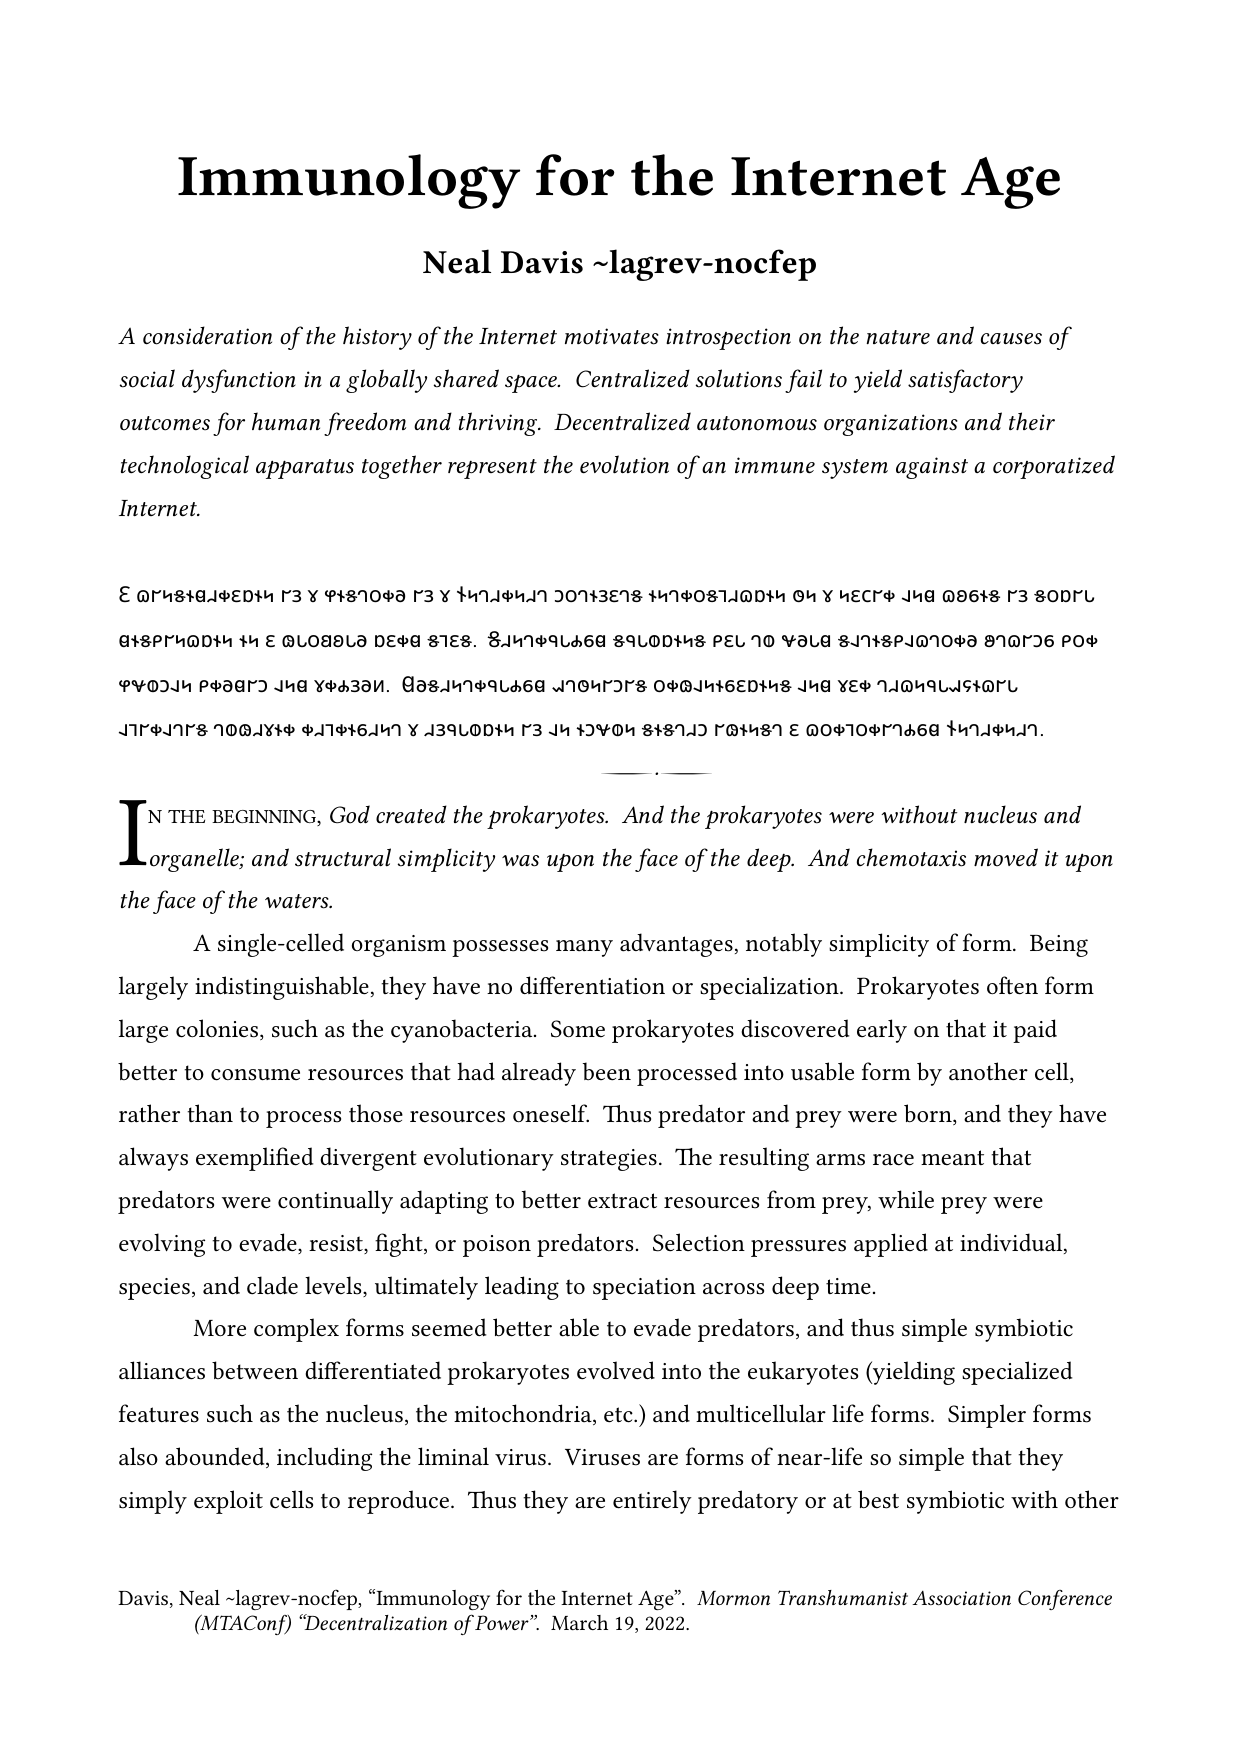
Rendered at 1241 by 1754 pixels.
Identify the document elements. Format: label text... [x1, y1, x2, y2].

text  [118, 758, 1122, 786]
text A single-celled organism possesses many advantages, notably simplicity of form. Being largely indistinguishable, they have no differentiation or specialization. Prokaryotes often form large colonies, such as the cyanobacteria. Some prokaryotes discovered early on that it paid better to consume resources that had already been processed into usable form by another cell, rather than to process those resources oneself. Thus predator and prey were born, and they have always exemplified divergent evolutionary strategies. The resulting arms race meant that predators were continually adapting to better extract resources from prey, while prey were evolving to evade, resist, fight, or poison predators. Selection pressures applied at individual, species, and clade levels, ultimately leading to speciation across deep time. [118, 929, 1122, 1300]
text More complex forms seemed better able to evade predators, and thus simple symbiotic alliances between differentiated prokaryotes evolved into the eukaryotes (yielding specialized features such as the nucleus, the mitochondria, etc.) and multicellular life forms. Simpler forms also abounded, including the liminal virus. Viruses are forms of near-life so simple that they simply exploit cells to reproduce. Thus they are entirely predatory or at best symbiotic with other [118, 1314, 1122, 1514]
text A consideration of the history of the Internet motivates introspection on the nature and causes of social dysfunction in a globally shared space. Centralized solutions fail to yield satisfactory outcomes for human freedom and thriving. Decentralized autonomous organizations and their technological apparatus together represent the evolution of an immune system against a corporatized Internet. [118, 322, 1122, 522]
text In the beginning, God created the prokaryotes. And the prokaryotes were without nucleus and organelle; and structural simplicity was upon the face of the deep. And chemotaxis moved it upon the face of the waters. [118, 801, 1122, 915]
title Immunology for the Internet Age [118, 143, 1122, 210]
text 𐐁 𐐿𐐲𐑌𐑅𐐮𐐼𐐯𐑉𐐩𐑇𐐮𐑌 𐐲𐑂 𐑄 𐐸𐐮𐑅𐐻𐐬𐑉𐐨 𐐲𐑂 𐑄 𐐆𐑌𐐻𐐯𐑉𐑌𐐯𐐻 𐑋𐐬𐐻𐐮𐑂𐐩𐐻𐑅 𐐮𐑌𐐻𐑉𐐬𐑅𐐹𐐯𐐿𐑇𐐮𐑌 𐐫𐑌 𐑄 𐑌𐐩𐐽𐐲𐑉 𐐰𐑌𐐼 𐐿𐐪𐑆𐐮𐑅 𐐲𐑂 𐑅𐐬𐑇𐐲𐑊 𐐼𐐮𐑅𐑁𐐲𐑌𐐿𐑇𐐮𐑌 𐐮𐑌 𐐩 𐑀𐑊𐐬𐐺𐐪𐑊𐐨 𐑇𐐩𐑉𐐼 𐑅𐐹𐐩𐑅. 𐐝𐐯𐑌𐐻𐑉𐐳𐑊𐐴𐑆𐐼 𐑅𐐳𐑊𐐭𐑇𐐮𐑌𐑅 𐑁𐐩𐑊 𐐻𐐭 𐐷𐐨𐑊𐐼 𐑅𐐰𐐻𐐮𐑅𐑁𐐰𐐿𐐻𐐬𐑉𐐨 𐐵𐐻𐐿𐐲𐑋𐑆 𐑁𐐬𐑉 𐐸𐐷𐐭𐑋𐐰𐑌 𐑁𐑉𐐨𐐼𐐲𐑋 𐐰𐑌𐐼 𐑄𐑉𐐴𐑂𐐨𐑍. 𐐔𐐨𐑅𐐯𐑌𐐻𐑉𐐳𐑊𐐴𐑆𐐼 𐐱𐐻𐐫𐑌𐐲𐑋𐐲𐑅 𐐬𐑉𐑀𐐰𐑌𐐮𐑆𐐩𐑇𐐮𐑌𐑅 𐐰𐑌𐐼 𐑄𐐩𐑉 𐐻𐐯𐐿𐑌𐐳𐑊𐐱𐐾𐐮𐐿𐐲𐑊 𐐰𐐹𐐲𐑉𐐰𐐻𐐲𐑅 𐐻𐐭𐑀𐐯𐑄𐐮𐑉 𐑉𐐯𐐹𐑉𐐮𐑆𐐯𐑌𐐻 𐑄 𐐯𐑂𐐳𐑊𐐭𐑇𐐮𐑌 𐐲𐑂 𐐰𐑌 𐐮𐑋𐐷𐐭𐑌 𐑅𐐮𐑅𐐻𐐯𐑋 𐐲𐑀𐐮𐑌𐑅𐐻 𐐩 𐐿𐐬𐑉𐐹𐐬𐑉𐐲𐐻𐐴𐑆𐐼 𐐆𐑌𐐻𐐯𐑉𐑌𐐯𐐻. [118, 579, 1122, 743]
subtitle Neal Davis ~lagrev-nocfep [118, 243, 1122, 281]
